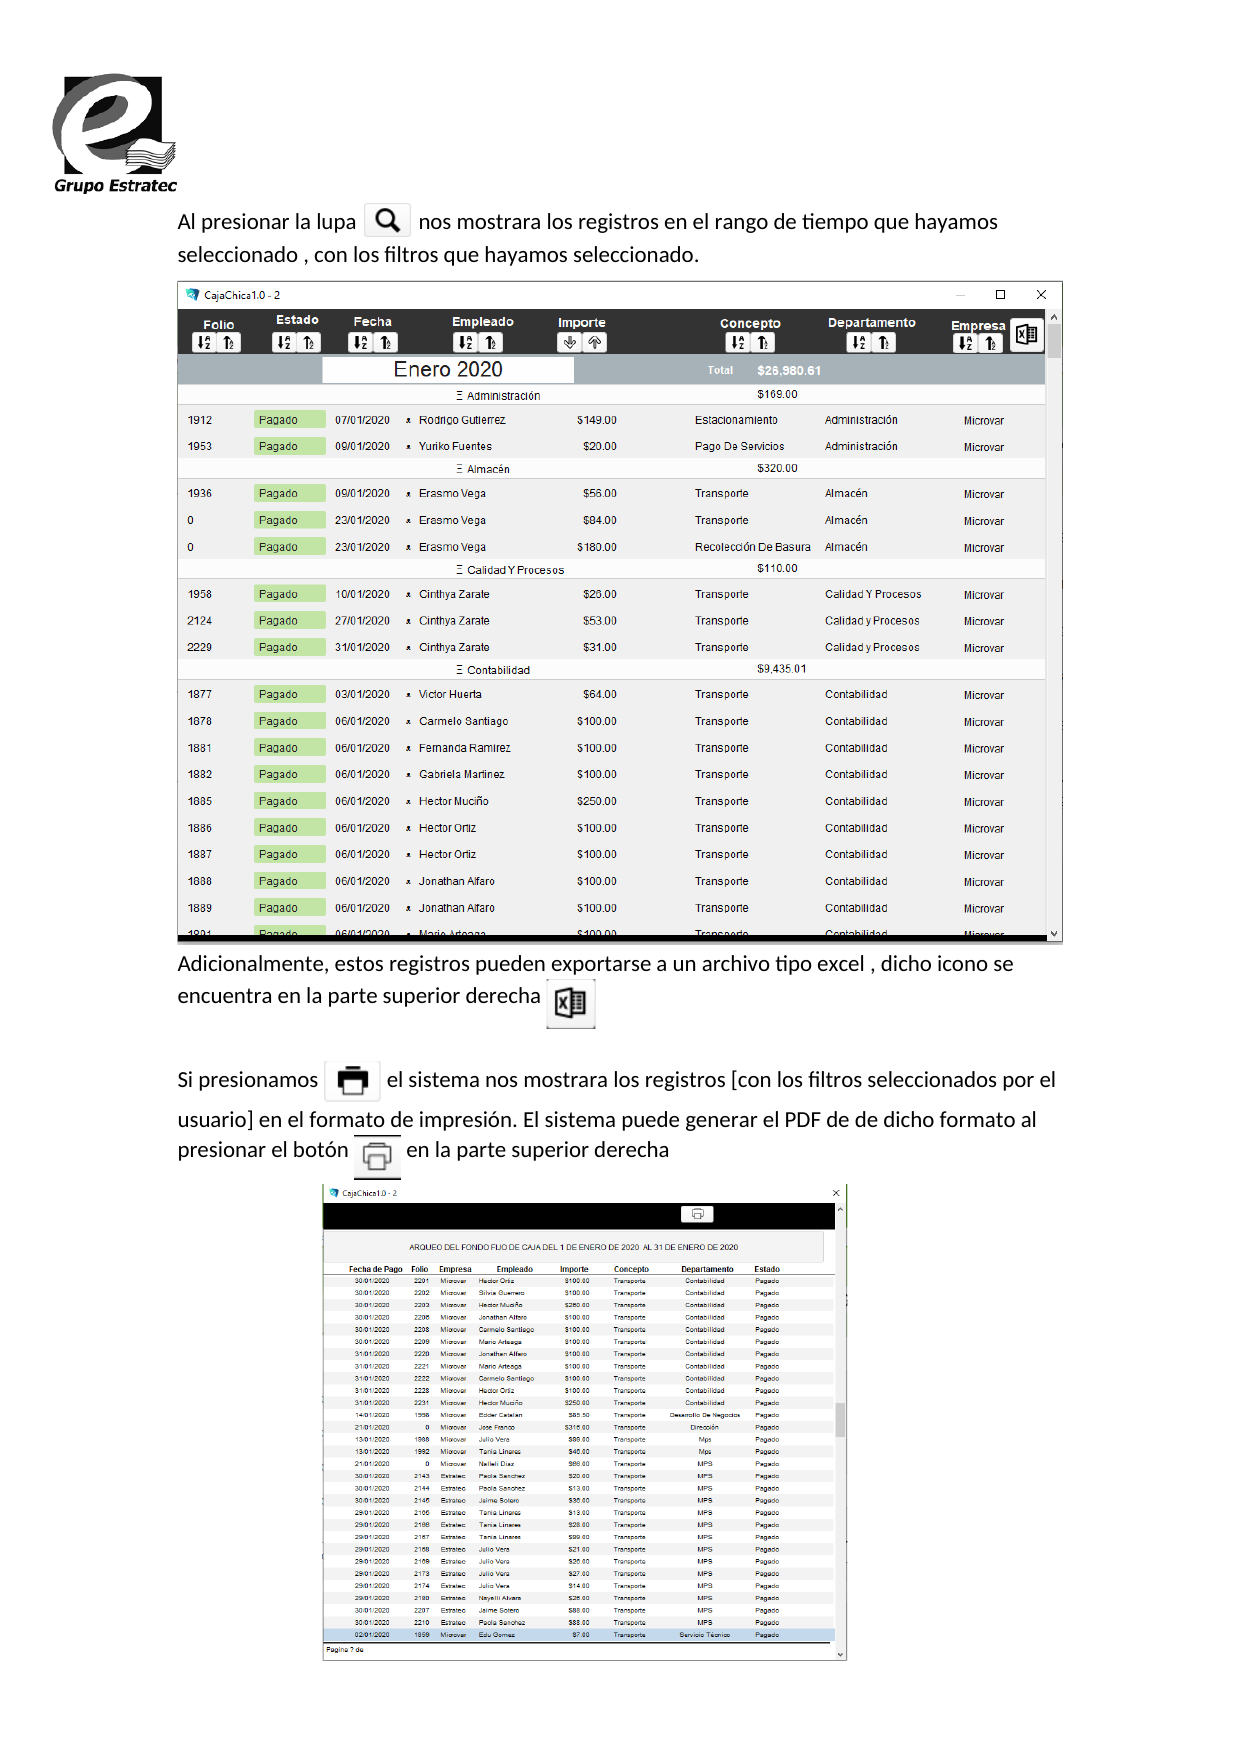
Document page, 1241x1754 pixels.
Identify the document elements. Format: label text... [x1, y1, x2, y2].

picture [354, 1135, 401, 1180]
picture [177, 280, 1063, 945]
text Al presionar la lupa nos mostrara los registros en el rango de tiempo que hayamos seleccionado , con los filtros que hayamos seleccionado. [177, 148, 1063, 268]
picture [323, 1061, 382, 1103]
picture [322, 1184, 848, 1661]
picture [546, 979, 596, 1029]
text Si presionamos el sistema nos mostrara los registros [con los filtros seleccionados por el usuario] en el formato de impresión. El sistema puede generar el PDF de de dicho formato al presionar el botón en la parte superior derecha [177, 1061, 1063, 1179]
text Adicionalmente, estos registros pueden exportarse a un archivo tipo excel , dicho icono se encuentra en la parte superior derecha [177, 945, 1063, 1029]
text [177, 270, 1063, 280]
picture [51, 71, 178, 197]
picture [361, 198, 414, 238]
